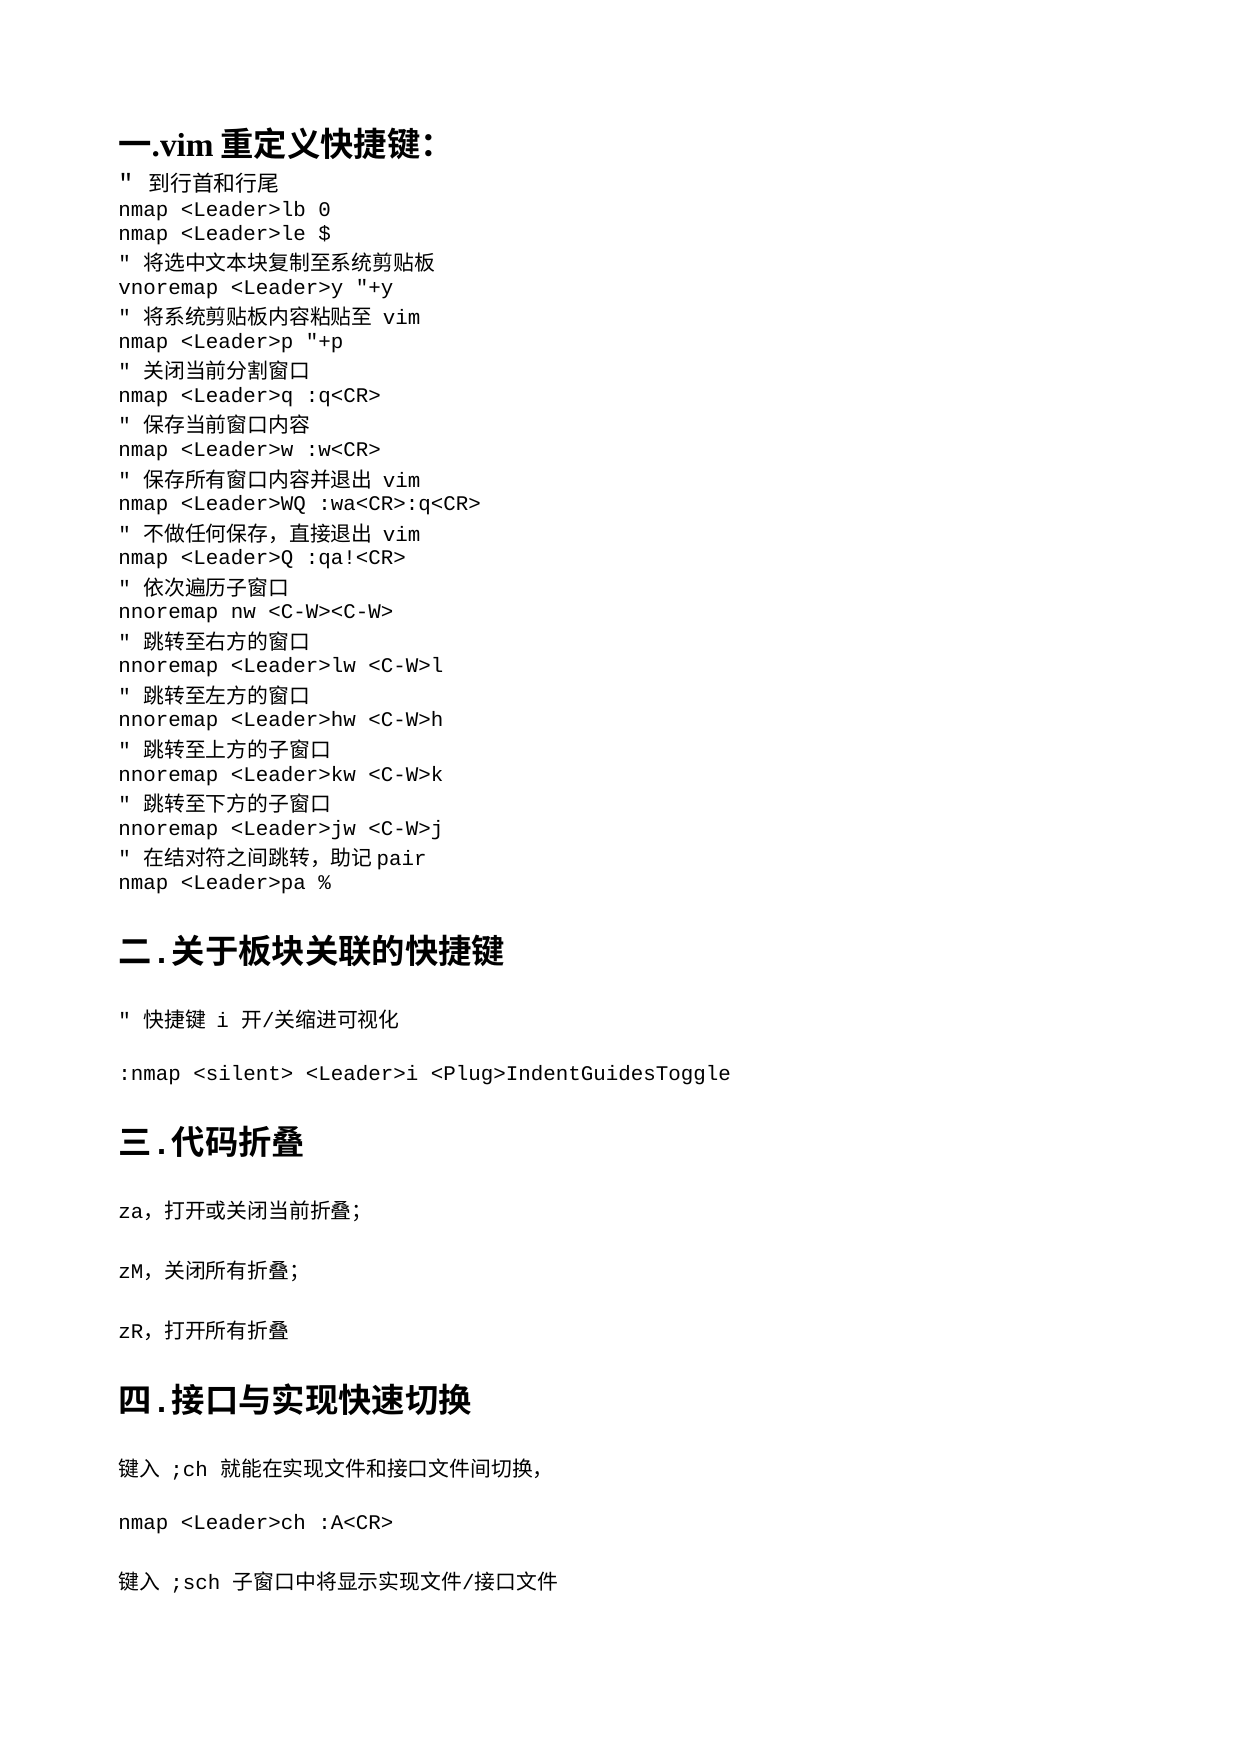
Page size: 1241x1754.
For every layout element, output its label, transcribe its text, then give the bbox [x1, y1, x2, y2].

text " 不做任何保存，直接退出 vim [118, 517, 1122, 547]
text " 跳转至上方的子窗口 [118, 733, 1122, 763]
text " 跳转至左方的窗口 [118, 679, 1122, 709]
text " 快捷键 i 开/关缩进可视化 [118, 1003, 1122, 1033]
text 键入 ;ch 就能在实现文件和接口文件间切换， [118, 1452, 1122, 1483]
text zR，打开所有折叠 [118, 1314, 1122, 1344]
text zM，关闭所有折叠； [118, 1254, 1122, 1284]
text nmap <Leader>q :q<CR> [118, 385, 1122, 409]
text nmap <Leader>Q :qa!<CR> [118, 547, 1122, 571]
text nnoremap <Leader>jw <C-W>j [118, 818, 1122, 841]
text " 跳转至右方的窗口 [118, 625, 1122, 655]
text " 依次遍历子窗口 [118, 571, 1122, 601]
text " 保存当前窗口内容 [118, 409, 1122, 439]
text nnoremap <Leader>lw <C-W>l [118, 655, 1122, 679]
text " 关闭当前分割窗口 [118, 355, 1122, 385]
text " 将系统剪贴板内容粘贴至 vim [118, 301, 1122, 331]
text " 在结对符之间跳转，助记pair [118, 841, 1122, 872]
text nnoremap <Leader>hw <C-W>h [118, 709, 1122, 733]
text " 保存所有窗口内容并退出 vim [118, 463, 1122, 493]
text " 跳转至下方的子窗口 [118, 787, 1122, 818]
text nmap <Leader>le $ [118, 223, 1122, 247]
text nmap <Leader>lb 0 [118, 199, 1122, 223]
text 四.接口与实现快速切换 [118, 1374, 1122, 1423]
text 一.vim重定义快捷键： [118, 118, 1122, 166]
text za，打开或关闭当前折叠； [118, 1194, 1122, 1225]
text 二.关于板块关联的快捷键 [118, 925, 1122, 973]
text nmap <Leader>p "+p [118, 331, 1122, 355]
text nnoremap nw <C-W><C-W> [118, 601, 1122, 625]
text nnoremap <Leader>kw <C-W>k [118, 763, 1122, 787]
text nmap <Leader>pa % [118, 872, 1122, 895]
text :nmap <silent> <Leader>i <Plug>IndentGuidesToggle [118, 1063, 1122, 1087]
text vnoremap <Leader>y "+y [118, 277, 1122, 301]
text nmap <Leader>w :w<CR> [118, 439, 1122, 463]
text 三.代码折叠 [118, 1116, 1122, 1165]
text " 到行首和行尾 [118, 166, 1122, 199]
text nmap <Leader>ch :A<CR> [118, 1512, 1122, 1536]
text 键入 ;sch 子窗口中将显示实现文件/接口文件 [118, 1565, 1122, 1596]
text nmap <Leader>WQ :wa<CR>:q<CR> [118, 493, 1122, 517]
text " 将选中文本块复制至系统剪贴板 [118, 247, 1122, 277]
